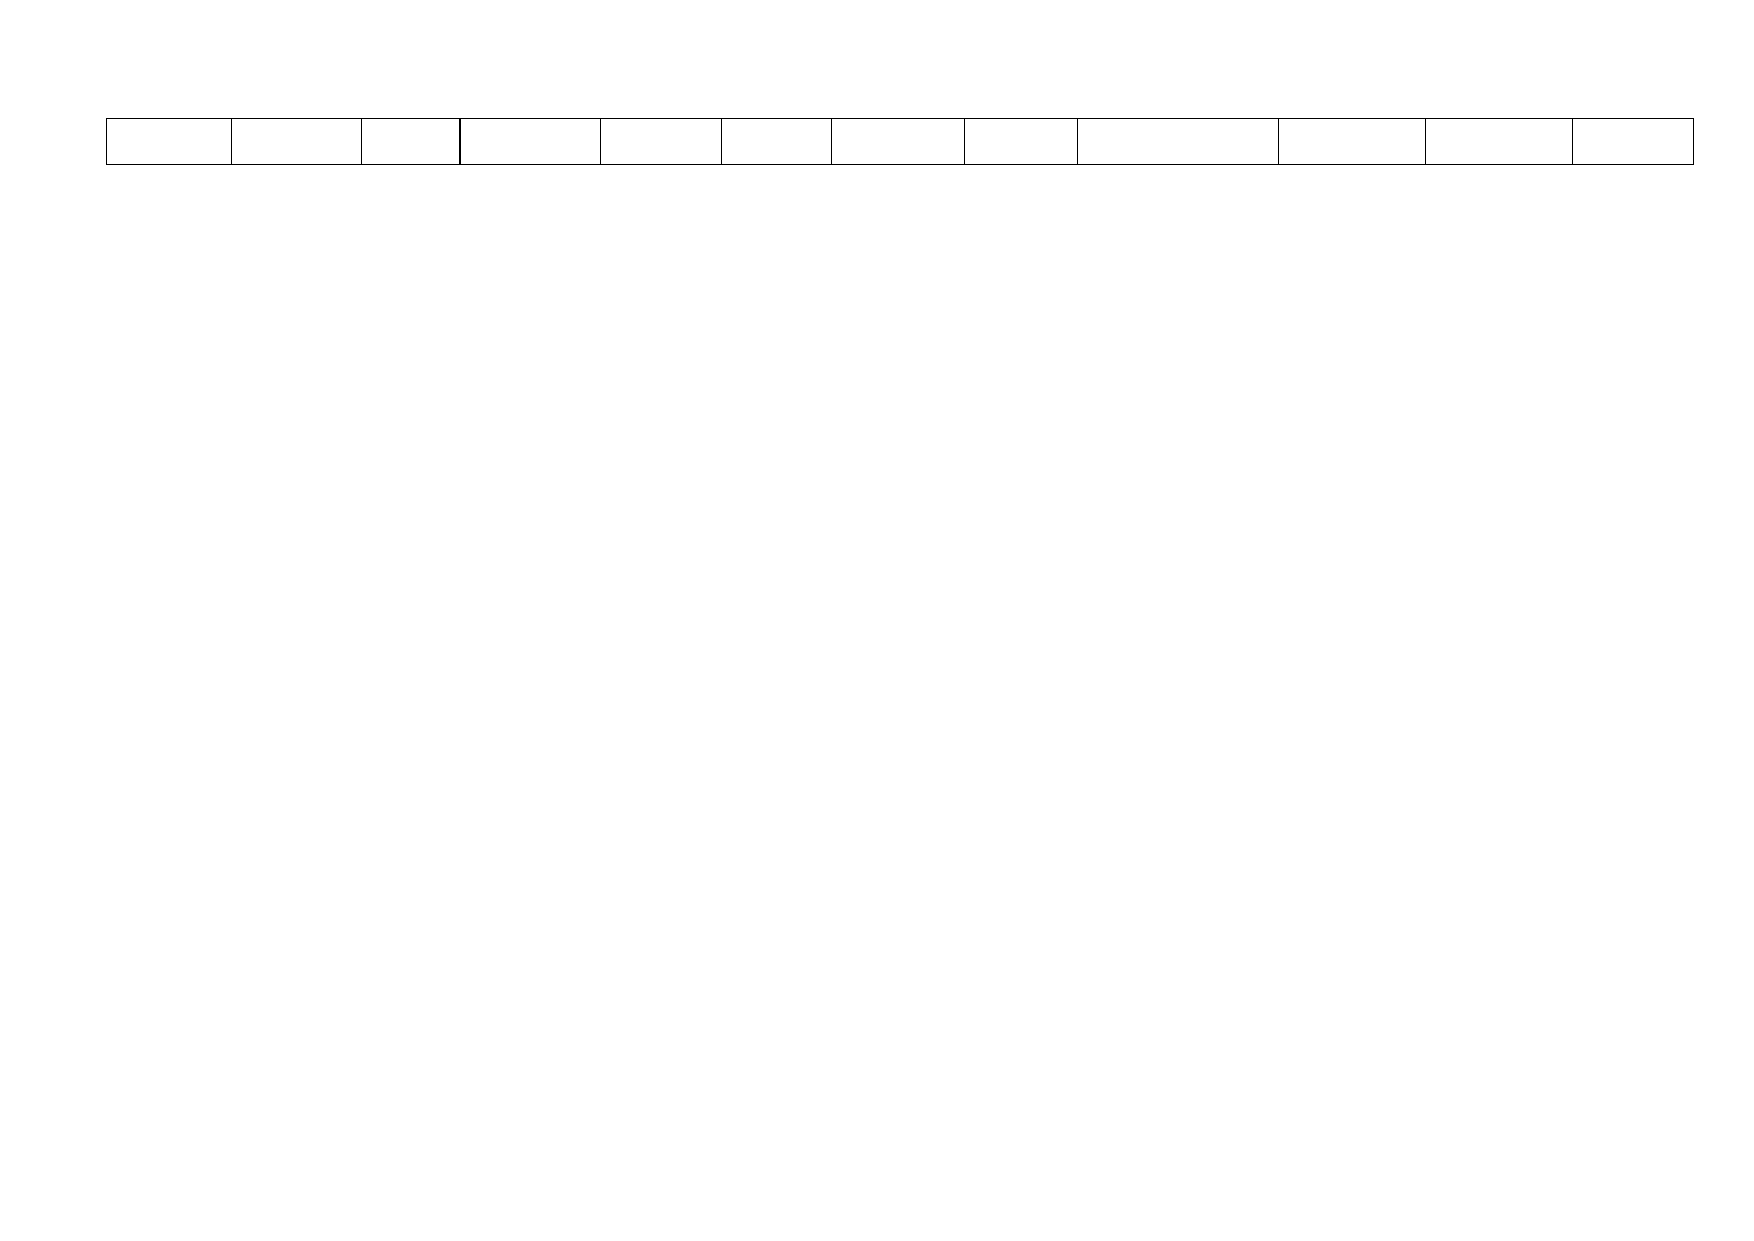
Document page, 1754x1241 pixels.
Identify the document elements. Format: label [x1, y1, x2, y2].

table_cell [461, 119, 600, 164]
table_cell [965, 119, 1077, 164]
table_cell [722, 119, 831, 164]
table_cell [107, 119, 231, 164]
table_cell [1279, 119, 1425, 164]
table_cell [1426, 119, 1572, 164]
table_cell [232, 119, 361, 164]
table_cell [362, 119, 459, 164]
table_cell [1573, 119, 1693, 164]
table_cell [832, 119, 964, 164]
table_cell [601, 119, 721, 164]
table_cell [1078, 119, 1278, 164]
